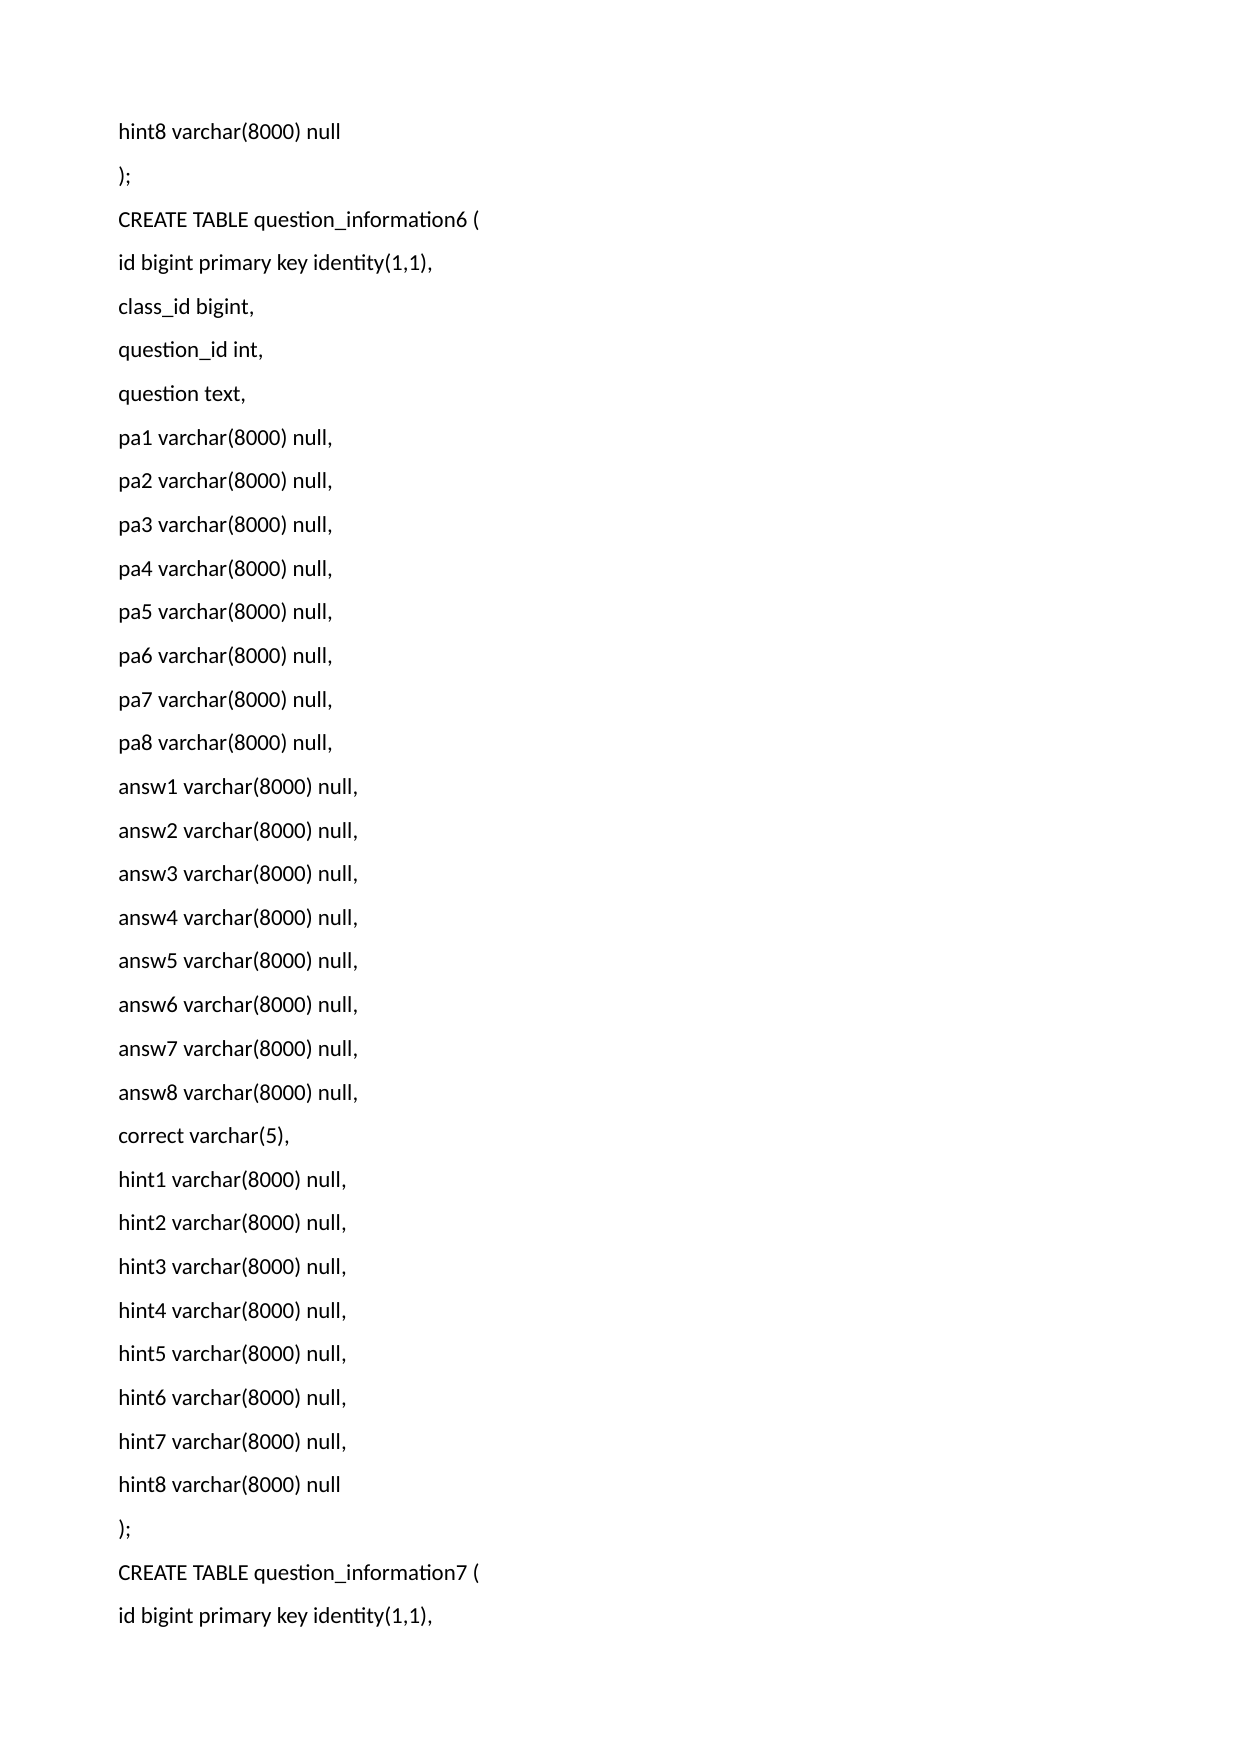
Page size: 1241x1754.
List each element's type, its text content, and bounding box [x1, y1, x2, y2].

text pa3 varchar(8000) null, [118, 511, 1122, 538]
text pa8 varchar(8000) null, [118, 729, 1122, 756]
text question text, [118, 380, 1122, 407]
text id bigint primary key identity(1,1), [118, 1602, 1122, 1629]
text hint3 varchar(8000) null, [118, 1253, 1122, 1280]
text question_id int, [118, 336, 1122, 363]
text CREATE TABLE question_information7 ( [118, 1558, 1122, 1585]
text pa7 varchar(8000) null, [118, 686, 1122, 712]
text answ3 varchar(8000) null, [118, 860, 1122, 887]
text pa4 varchar(8000) null, [118, 554, 1122, 582]
text answ4 varchar(8000) null, [118, 904, 1122, 931]
text answ1 varchar(8000) null, [118, 773, 1122, 800]
text answ6 varchar(8000) null, [118, 991, 1122, 1018]
text answ8 varchar(8000) null, [118, 1078, 1122, 1105]
text ); [118, 162, 1122, 189]
text hint2 varchar(8000) null, [118, 1209, 1122, 1236]
text answ2 varchar(8000) null, [118, 816, 1122, 843]
text answ7 varchar(8000) null, [118, 1035, 1122, 1062]
text hint8 varchar(8000) null [118, 1471, 1122, 1498]
text pa2 varchar(8000) null, [118, 467, 1122, 494]
text hint5 varchar(8000) null, [118, 1340, 1122, 1367]
text class_id bigint, [118, 293, 1122, 320]
text hint7 varchar(8000) null, [118, 1427, 1122, 1454]
text pa5 varchar(8000) null, [118, 598, 1122, 625]
text hint6 varchar(8000) null, [118, 1384, 1122, 1411]
text pa6 varchar(8000) null, [118, 642, 1122, 669]
text hint8 varchar(8000) null [118, 118, 1122, 145]
text ); [118, 1515, 1122, 1542]
text correct varchar(5), [118, 1122, 1122, 1149]
text CREATE TABLE question_information6 ( [118, 205, 1122, 232]
text id bigint primary key identity(1,1), [118, 249, 1122, 276]
text hint1 varchar(8000) null, [118, 1166, 1122, 1193]
text answ5 varchar(8000) null, [118, 947, 1122, 974]
text hint4 varchar(8000) null, [118, 1297, 1122, 1323]
text pa1 varchar(8000) null, [118, 424, 1122, 451]
